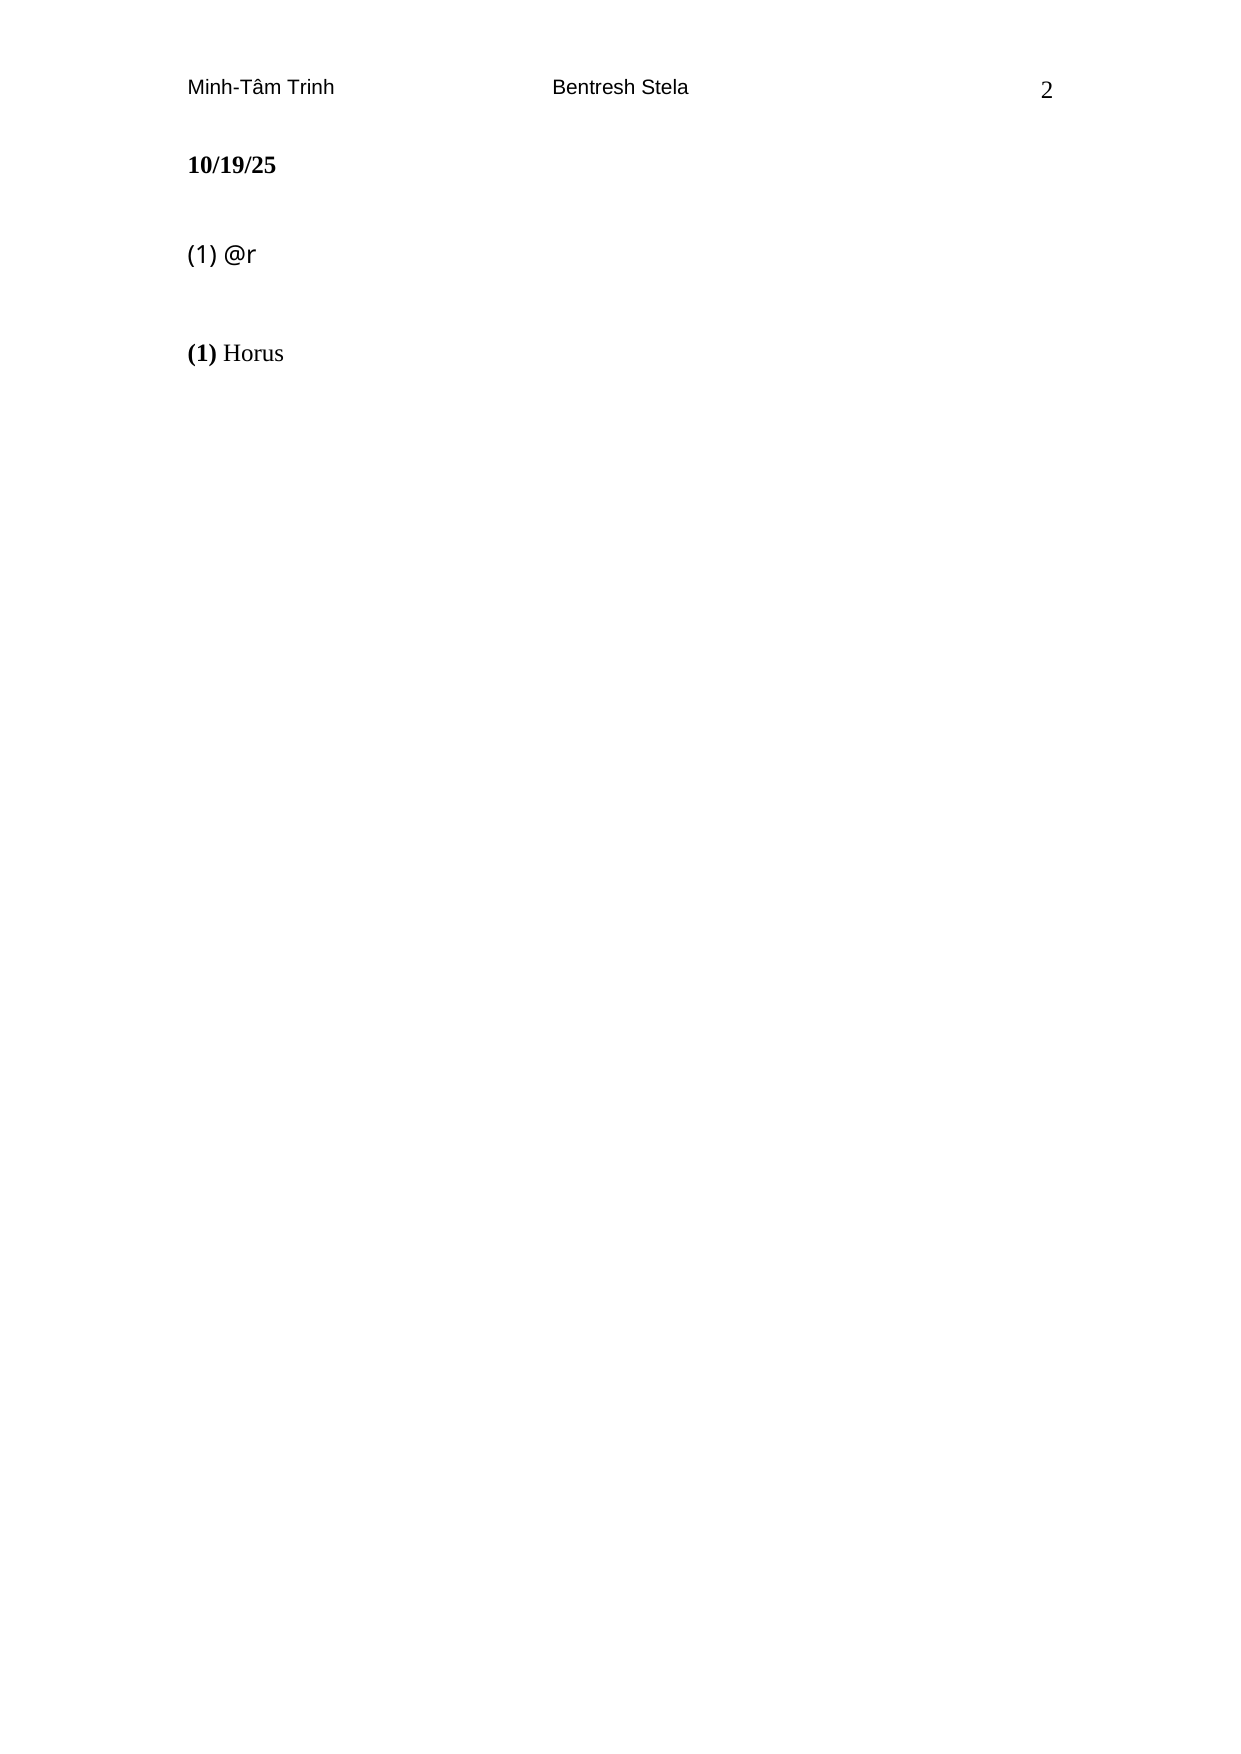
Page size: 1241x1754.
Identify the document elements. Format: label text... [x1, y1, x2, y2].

text (1) Horus [187, 338, 1053, 367]
text 10/19/25 [187, 150, 1053, 179]
text (1) @r [187, 236, 1053, 270]
